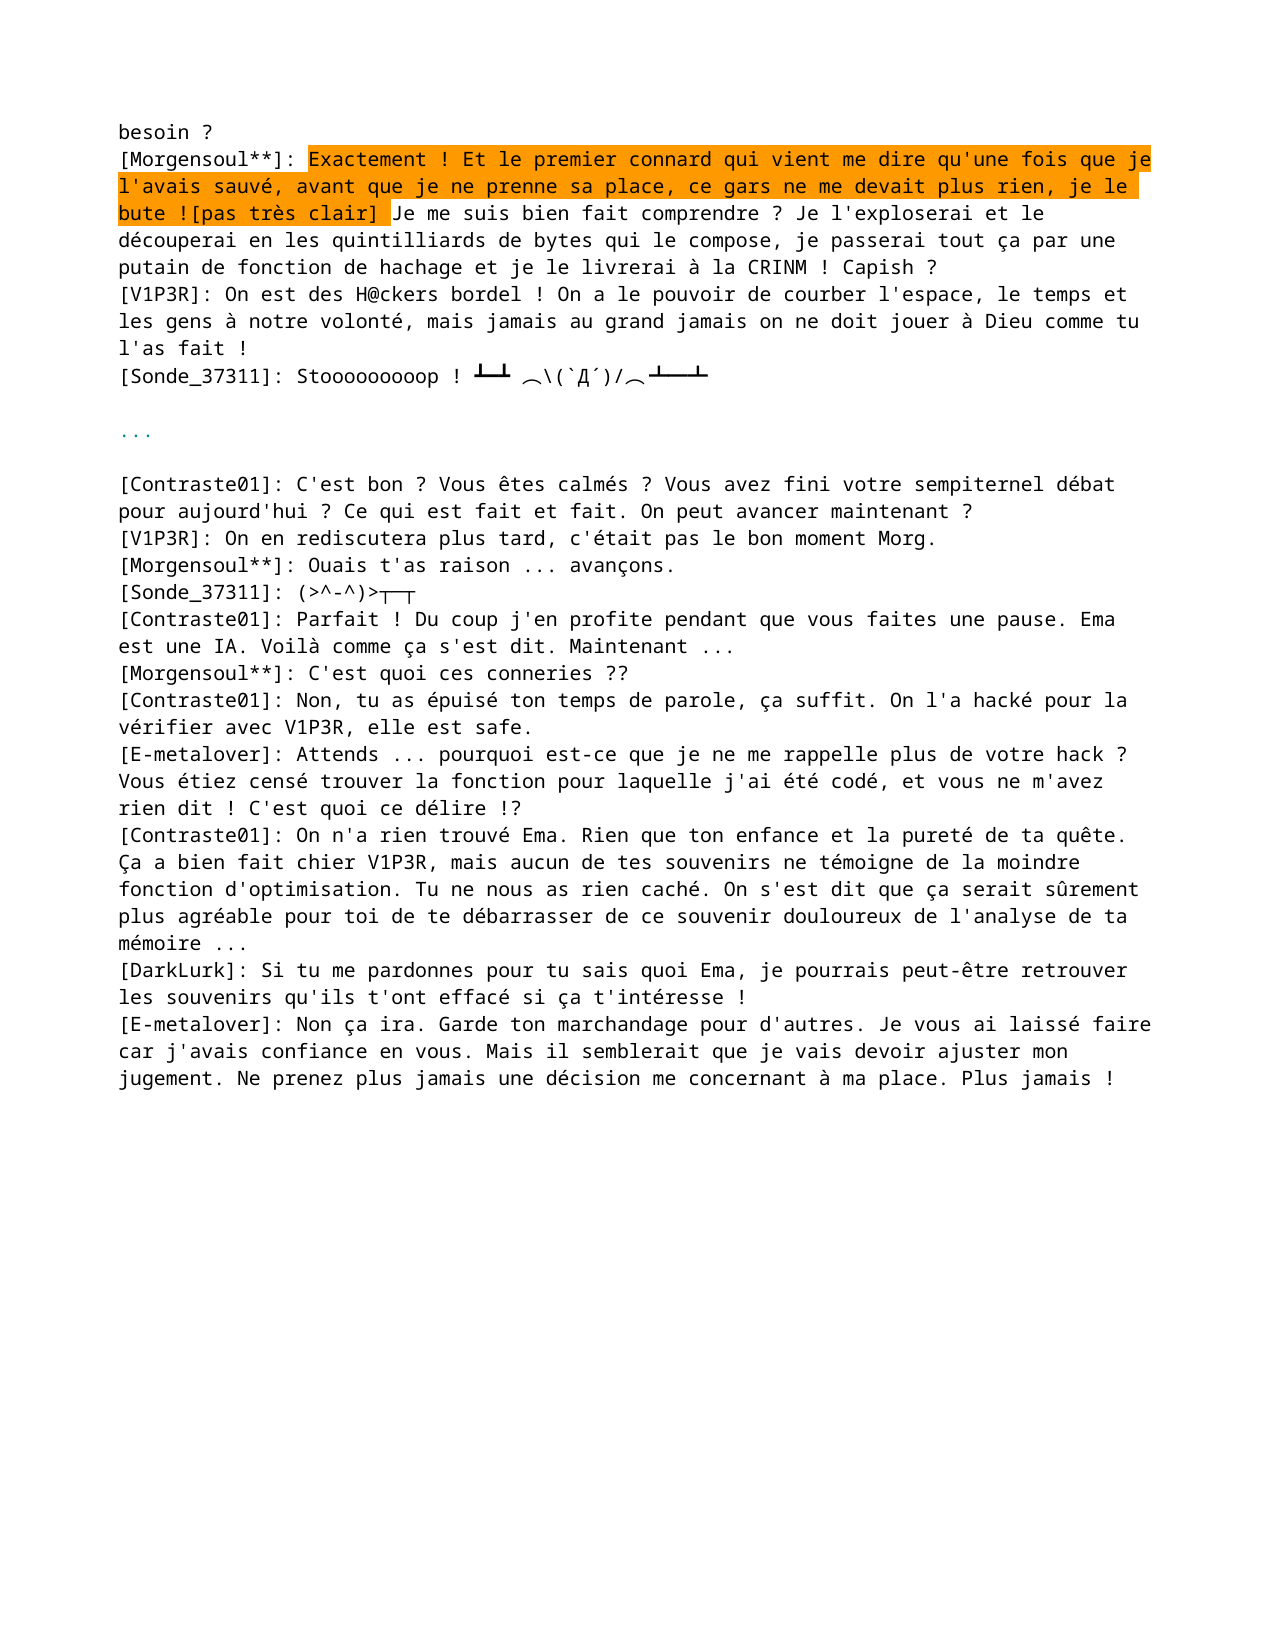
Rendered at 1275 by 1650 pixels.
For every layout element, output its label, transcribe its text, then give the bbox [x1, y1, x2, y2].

text [V1P3R]: On en rediscutera plus tard, c'était pas le bon moment Morg. [118, 524, 1157, 552]
text [Contraste01]: On n'a rien trouvé Ema. Rien que ton enfance et la pureté de ta quête. Ça a bien fait chier V1P3R, mais aucun de tes souvenirs ne témoigne de la moindre fonction d'optimisation. Tu ne nous as rien caché. On s'est dit que ça serait sûrement plus agréable pour toi de te débarrasser de ce souvenir douloureux de l'analyse de ta mémoire ... [118, 821, 1157, 956]
text [DarkLurk]: Si tu me pardonnes pour tu sais quoi Ema, je pourrais peut-être retrouver les souvenirs qu'ils t'ont effacé si ça t'intéresse ! [118, 956, 1157, 1010]
text [Contraste01]: Parfait ! Du coup j'en profite pendant que vous faites une pause. Ema est une IA. Voilà comme ça s'est dit. Maintenant ... [118, 606, 1157, 659]
text [Morgensoul**]: C'est quoi ces conneries ?? [118, 659, 1157, 686]
text [Sonde_37311]: (>^-^)>┬─┬ [118, 578, 1157, 606]
text [Contraste01]: C'est bon ? Vous êtes calmés ? Vous avez fini votre sempiternel débat pour aujourd'hui ? Ce qui est fait et fait. On peut avancer maintenant ? [118, 471, 1157, 524]
text [E-metalover]: Non ça ira. Garde ton marchandage pour d'autres. Je vous ai laissé faire car j'avais confiance en vous. Mais il semblerait que je vais devoir ajuster mon jugement. Ne prenez plus jamais une décision me concernant à ma place. Plus jamais ! [118, 1010, 1157, 1091]
text besoin ? [118, 118, 1157, 145]
text [Morgensoul**]: Ouais t'as raison ... avançons. [118, 552, 1157, 578]
text ... [118, 417, 1157, 444]
text [V1P3R]: On est des H@ckers bordel ! On a le pouvoir de courber l'espace, le temps et les gens à notre volonté, mais jamais au grand jamais on ne doit jouer à Dieu comme tu l'as fait ! [118, 280, 1157, 361]
text [Contraste01]: Non, tu as épuisé ton temps de parole, ça suffit. On l'a hacké pour la vérifier avec V1P3R, elle est safe. [118, 686, 1157, 740]
text [E-metalover]: Attends ... pourquoi est-ce que je ne me rappelle plus de votre hack ? Vous étiez censé trouver la fonction pour laquelle j'ai été codé, et vous ne m'avez rien dit ! C'est quoi ce délire !? [118, 740, 1157, 821]
text [Morgensoul**]: Exactement ! Et le premier connard qui vient me dire qu'une fois que je l'avais sauvé, avant que je ne prenne sa place, ce gars ne me devait plus rien, je le bute ![pas très clair] Je me suis bien fait comprendre ? Je l'exploserai et le découperai en les quintilliards de bytes qui le compose, je passerai tout ça par une putain de fonction de hachage et je le livrerai à la CRINM ! Capish ? [118, 145, 1157, 280]
text [Sonde_37311]: Stooooooooop ! ┻━┻ ︵\(`Д´)/︵ ┻━┻ [118, 361, 1157, 390]
